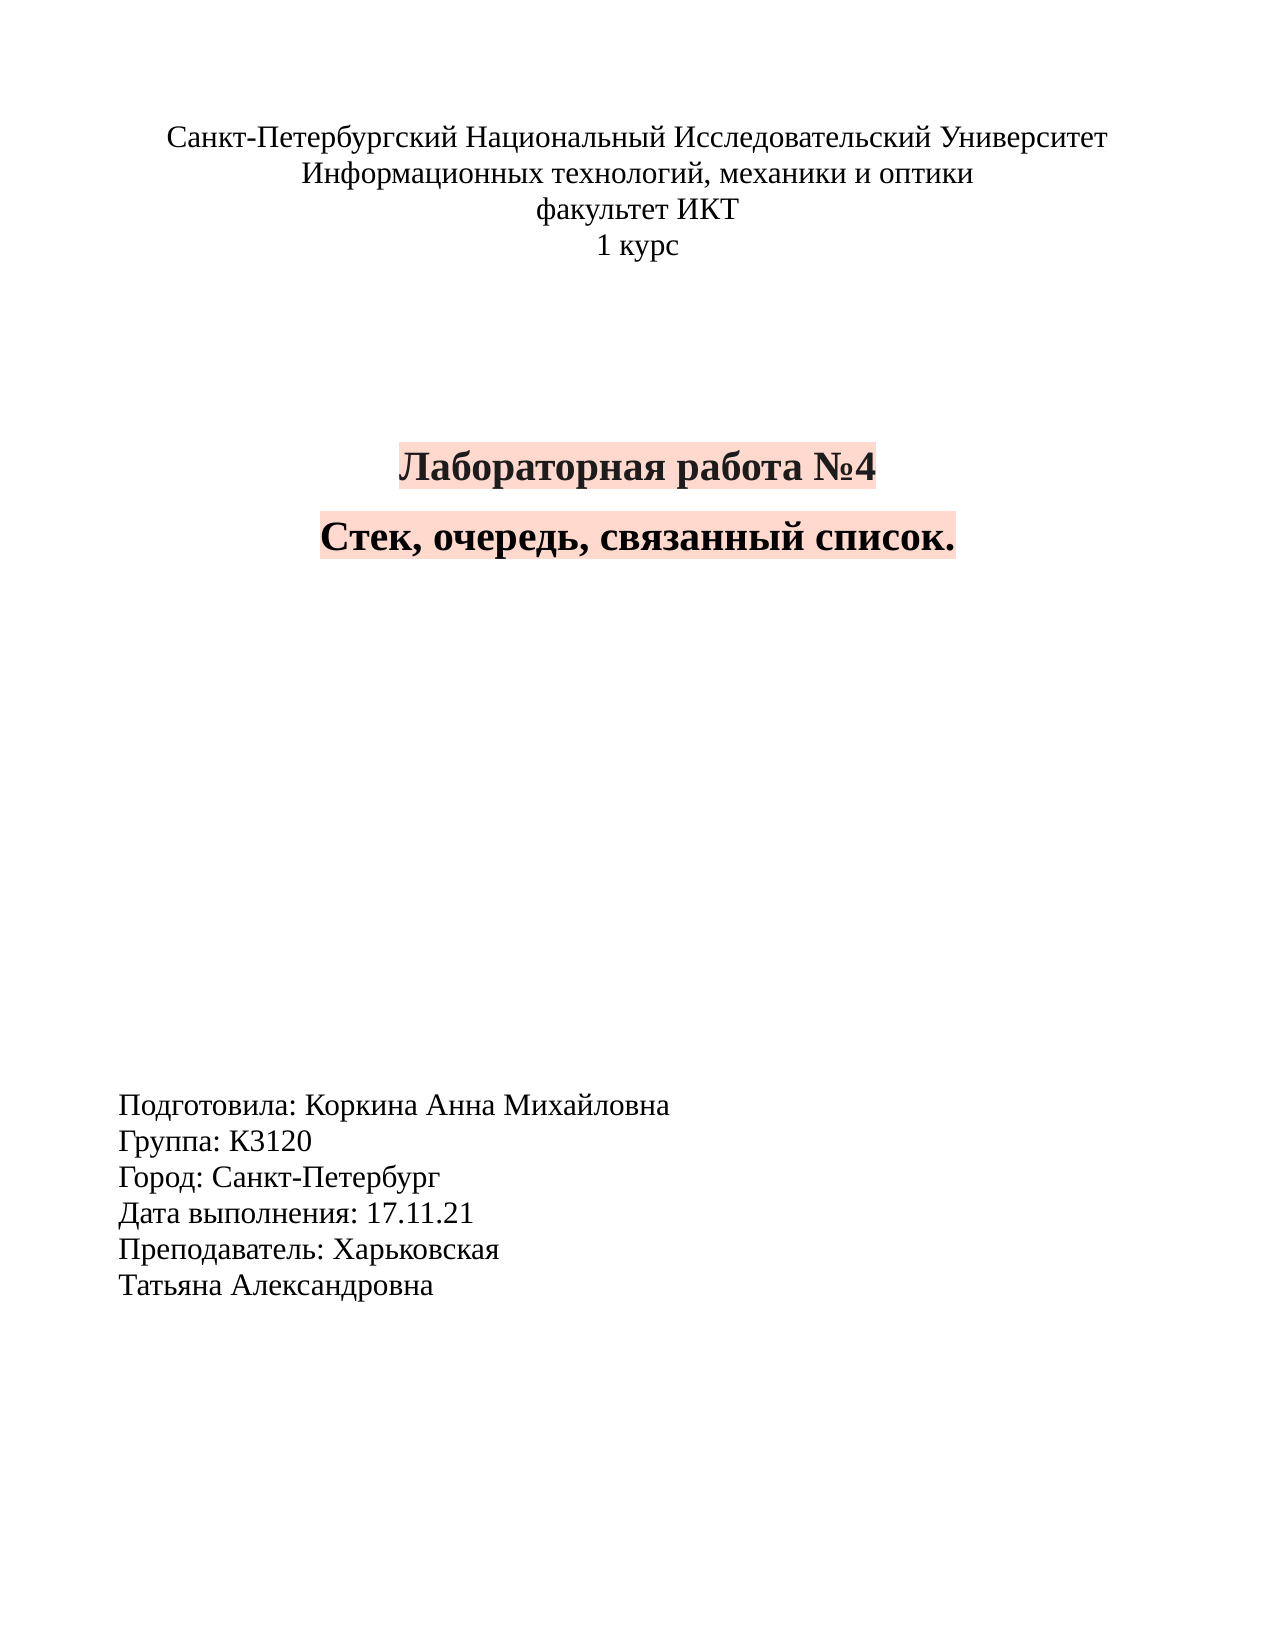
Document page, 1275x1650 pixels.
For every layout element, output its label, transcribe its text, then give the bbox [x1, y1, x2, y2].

text Стек, очередь, связанный список. [118, 511, 1157, 559]
text Дата выполнения: 17.11.21 [118, 1194, 1157, 1230]
text 1 курс [118, 226, 1157, 262]
text факультет ИКТ [118, 190, 1157, 226]
text Татьяна Александровна [118, 1266, 1157, 1302]
text Санкт-Петербургский Национальный Исследовательский Университет Информационных технологий, механики и оптики [118, 118, 1157, 190]
text Группа: К3120 [118, 1122, 1157, 1158]
text Преподаватель: Харьковская [118, 1230, 1157, 1266]
text Лабораторная работа №4 [118, 442, 1157, 489]
text Город: Санкт-Петербург [118, 1158, 1157, 1194]
text Подготовила: Коркина Анна Михайловна [118, 1086, 1157, 1122]
